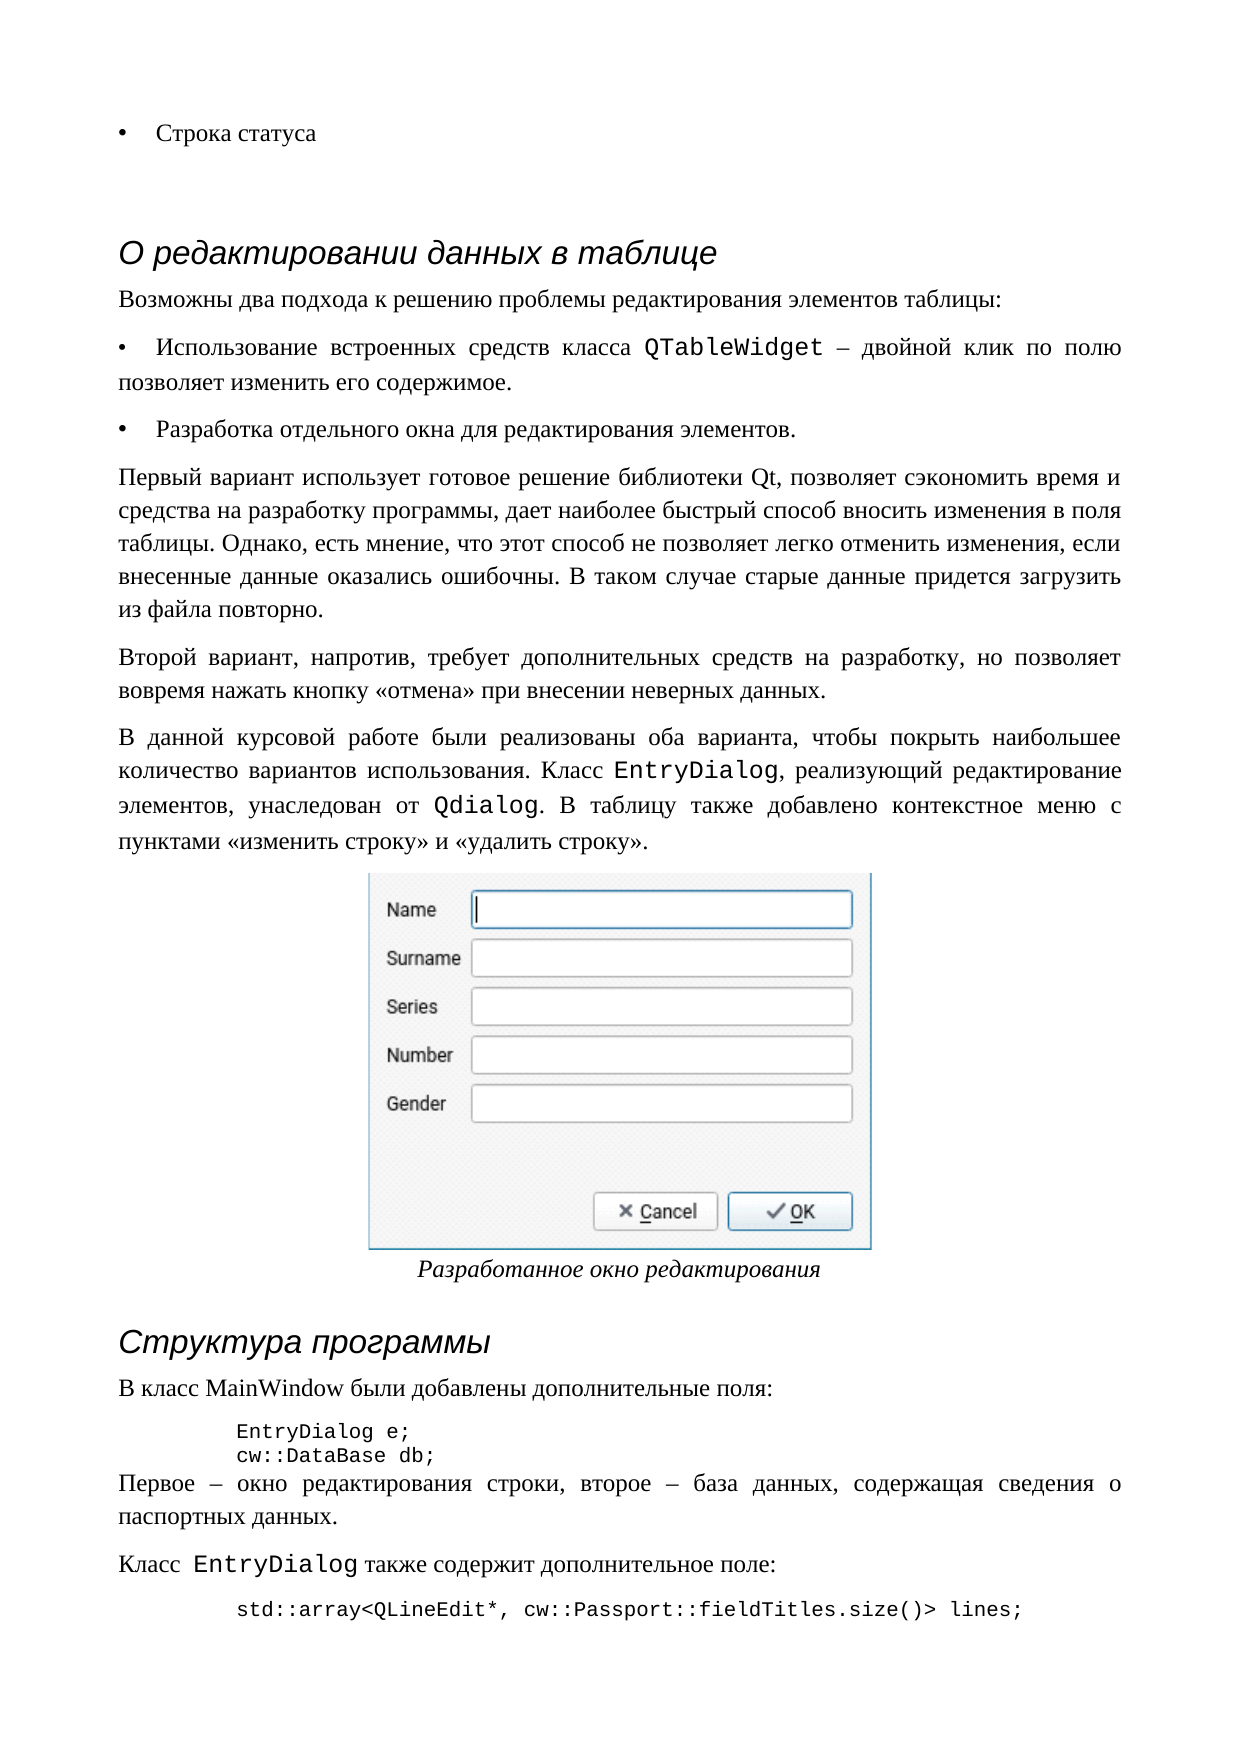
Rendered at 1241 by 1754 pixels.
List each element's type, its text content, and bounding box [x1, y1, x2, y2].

text Второй вариант, напротив, требует дополнительных средств на разработку, но позволяет вовремя нажать кнопку «отмена» при внесении неверных данных. [118, 642, 1122, 704]
list Разработка отдельного окна для редактирования элементов. [81, 414, 1122, 443]
text Разработанное окно редактирования [118, 1254, 1122, 1283]
text В класс MainWindow были добавлены дополнительные поля: [118, 1373, 1122, 1402]
text Первый вариант использует готовое решение библиотеки Qt, позволяет сэкономить время и средства на разработку программы, дает наиболее быстрый способ вносить изменения в поля таблицы. Однако, есть мнение, что этот способ не позволяет легко отменить изменения, если внесенные данные оказались ошибочны. В таком случае старые данные придется загрузить из файла повторно. [118, 462, 1122, 623]
text Возможны два подхода к решению проблемы редактирования элементов таблицы: [118, 284, 1122, 313]
list Строка статуса [81, 118, 1122, 147]
text О редактировании данных в таблице [118, 233, 1122, 272]
text std::array<QLineEdit*, cw::Passport::fieldTitles.size()> lines; [118, 1599, 1122, 1623]
text В данной курсовой работе были реализованы оба варианта, чтобы покрыть наибольшее количество вариантов использования. Класс EntryDialog, реализующий редактирование элементов, унаследован от Qdialog. В таблицу также добавлено контекстное меню с пунктами «изменить строку» и «удалить строку». [118, 722, 1122, 854]
text cw::DataBase db; [118, 1445, 1122, 1468]
text Структура программы [118, 1322, 1122, 1361]
text EntryDialog e; [118, 1421, 1122, 1445]
text Класс EntryDialog также содержит дополнительное поле: [118, 1549, 1122, 1580]
text Первое – окно редактирования строки, второе – база данных, содержащая сведения о паспортных данных. [118, 1468, 1122, 1530]
list Использование встроенных средств класса QTableWidget – двойной клик по полю позволяет изменить его содержимое. [81, 332, 1122, 396]
